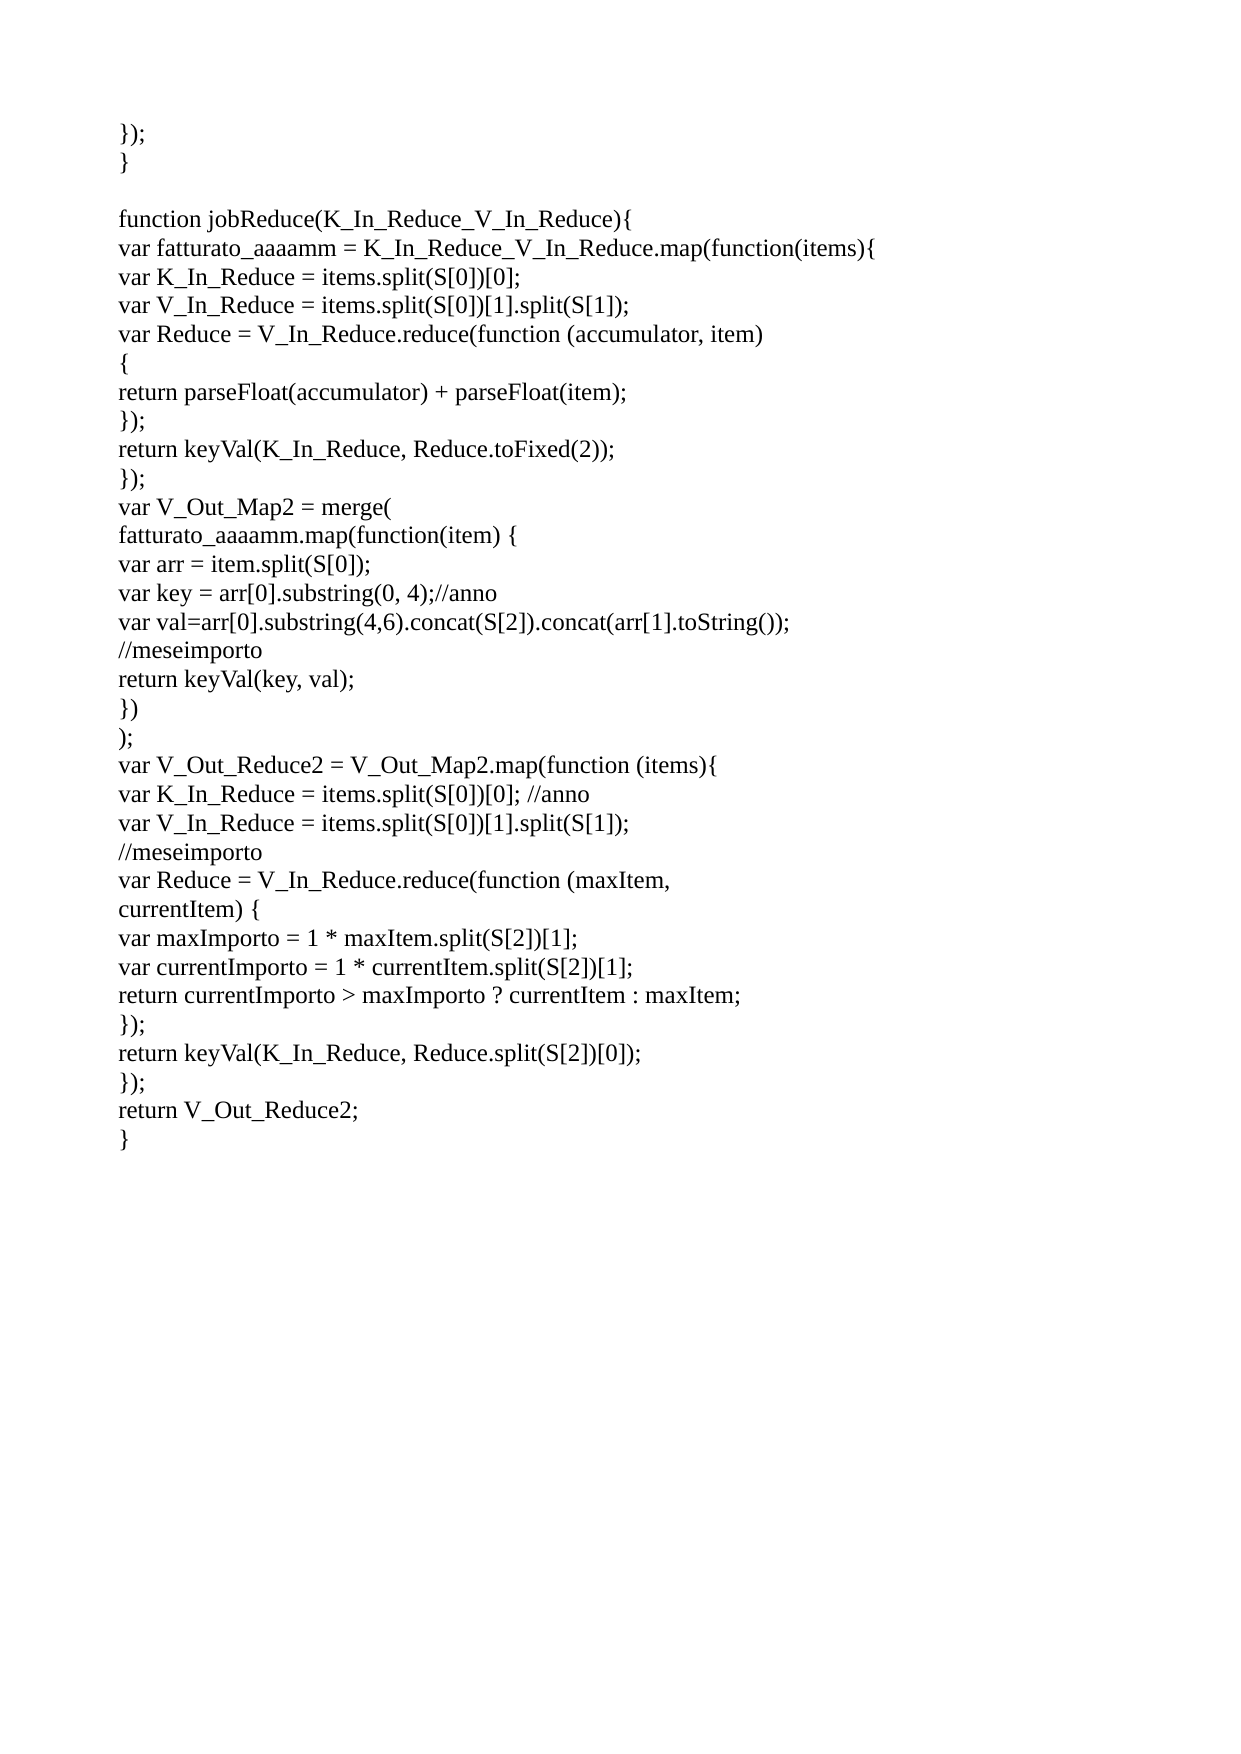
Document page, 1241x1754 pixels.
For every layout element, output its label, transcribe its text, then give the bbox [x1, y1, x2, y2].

text //meseimporto [118, 636, 1122, 664]
text }); } [118, 118, 1122, 176]
text function jobReduce(K_In_Reduce_V_In_Reduce){ [118, 204, 1122, 233]
text var fatturato_aaaamm = K_In_Reduce_V_In_Reduce.map(function(items){ var K_In_Reduce = items.split(S[0])[0]; var V_In_Reduce = items.split(S[0])[1].split(S[1]); var Reduce = V_In_Reduce.reduce(function (accumulator, item) { return parseFloat(accumulator) + parseFloat(item); }); return keyVal(K_In_Reduce, Reduce.toFixed(2)); }); var V_Out_Map2 = merge( fatturato_aaaamm.map(function(item) { var arr = item.split(S[0]); var key = arr[0].substring(0, 4);//anno [118, 233, 1122, 607]
text return keyVal(key, val); }) ); var V_Out_Reduce2 = V_Out_Map2.map(function (items){ var K_In_Reduce = items.split(S[0])[0]; //anno var V_In_Reduce = items.split(S[0])[1].split(S[1]); //meseimporto var Reduce = V_In_Reduce.reduce(function (maxItem, currentItem) { var maxImporto = 1 * maxItem.split(S[2])[1]; var currentImporto = 1 * currentItem.split(S[2])[1]; return currentImporto > maxImporto ? currentItem : maxItem; }); return keyVal(K_In_Reduce, Reduce.split(S[2])[0]); }); return V_Out_Reduce2; } [118, 664, 1122, 1153]
text var val=arr[0].substring(4,6).concat(S[2]).concat(arr[1].toString()); [118, 607, 1122, 636]
